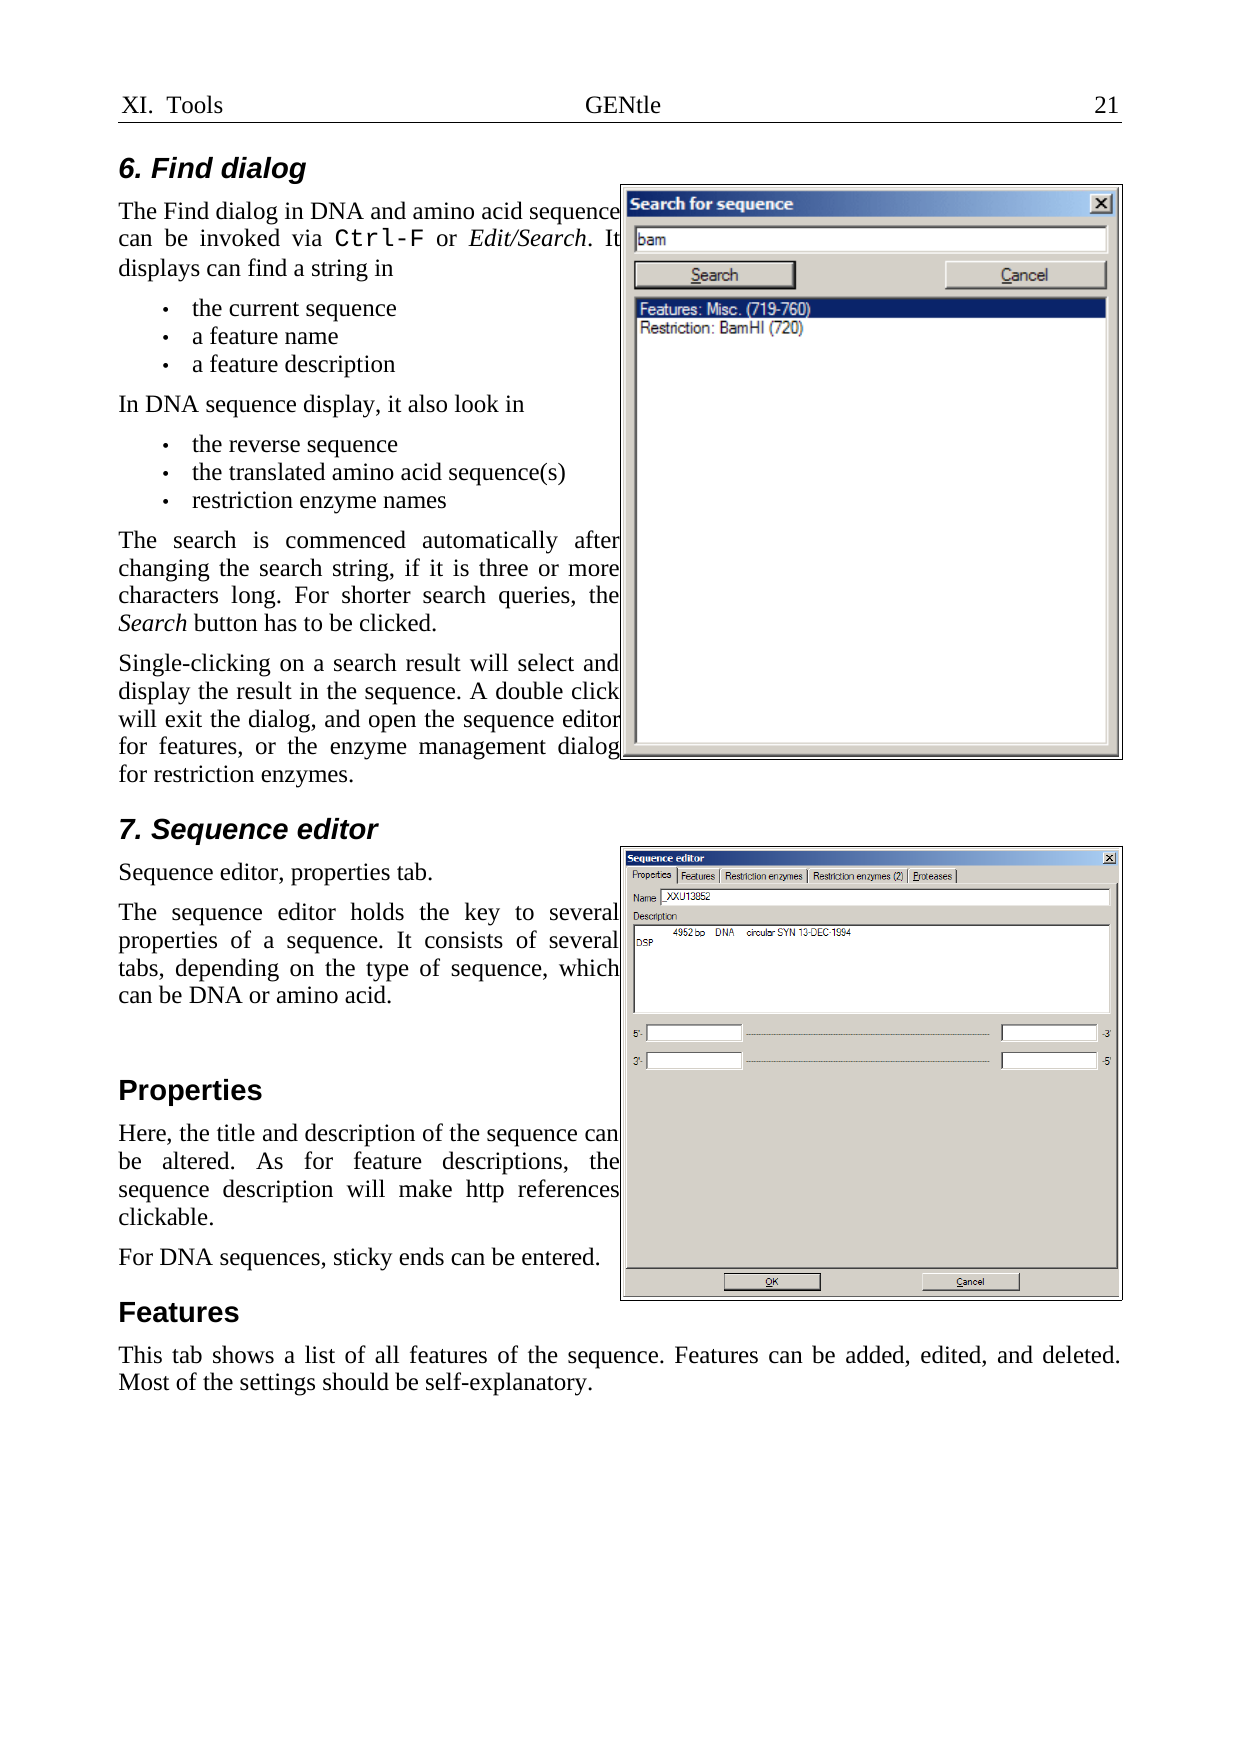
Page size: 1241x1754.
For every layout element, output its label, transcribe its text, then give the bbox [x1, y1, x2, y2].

text [621, 847, 1122, 1300]
text For DNA sequences, sticky ends can be entered. [118, 1243, 620, 1271]
list the reverse sequence [162, 430, 620, 458]
list a feature name [162, 322, 620, 350]
text [621, 185, 1122, 759]
text The Find dialog in DNA and amino acid sequence can be invoked via Ctrl-F or Edit/Search. It displays can find a string in [118, 197, 620, 282]
subtitle Features [118, 1296, 1122, 1328]
subtitle Find dialog [118, 152, 1122, 184]
text Sequence editor, properties tab. [118, 858, 620, 886]
list the current sequence [162, 294, 620, 322]
subtitle Sequence editor [118, 813, 1122, 846]
list restriction enzyme names [162, 486, 620, 513]
text This tab shows a list of all features of the sequence. Features can be added, edited, and deleted. Most of the settings should be self-explanatory. [118, 1341, 1122, 1396]
text The sequence editor holds the key to several properties of a sequence. It consists of several tabs, depending on the type of sequence, which can be DNA or amino acid. [118, 898, 620, 1009]
text Single-clicking on a search result will select and display the result in the sequence. A double click will exit the dialog, and open the sequence editor for features, or the enzyme management dialog for restriction enzymes. [118, 649, 1122, 788]
text Here, the title and description of the sequence can be altered. As for feature descriptions, the sequence description will make http references clickable. [118, 1119, 620, 1230]
list a feature description [162, 350, 620, 378]
text In DNA sequence display, it also look in [118, 390, 620, 418]
text The search is commenced automatically after changing the search string, if it is three or more characters long. For shorter search queries, the Search button has to be clicked. [118, 526, 620, 637]
subtitle Properties [118, 1074, 620, 1107]
picture [623, 848, 1119, 1297]
list the translated amino acid sequence(s) [162, 458, 620, 486]
picture [623, 187, 1119, 757]
